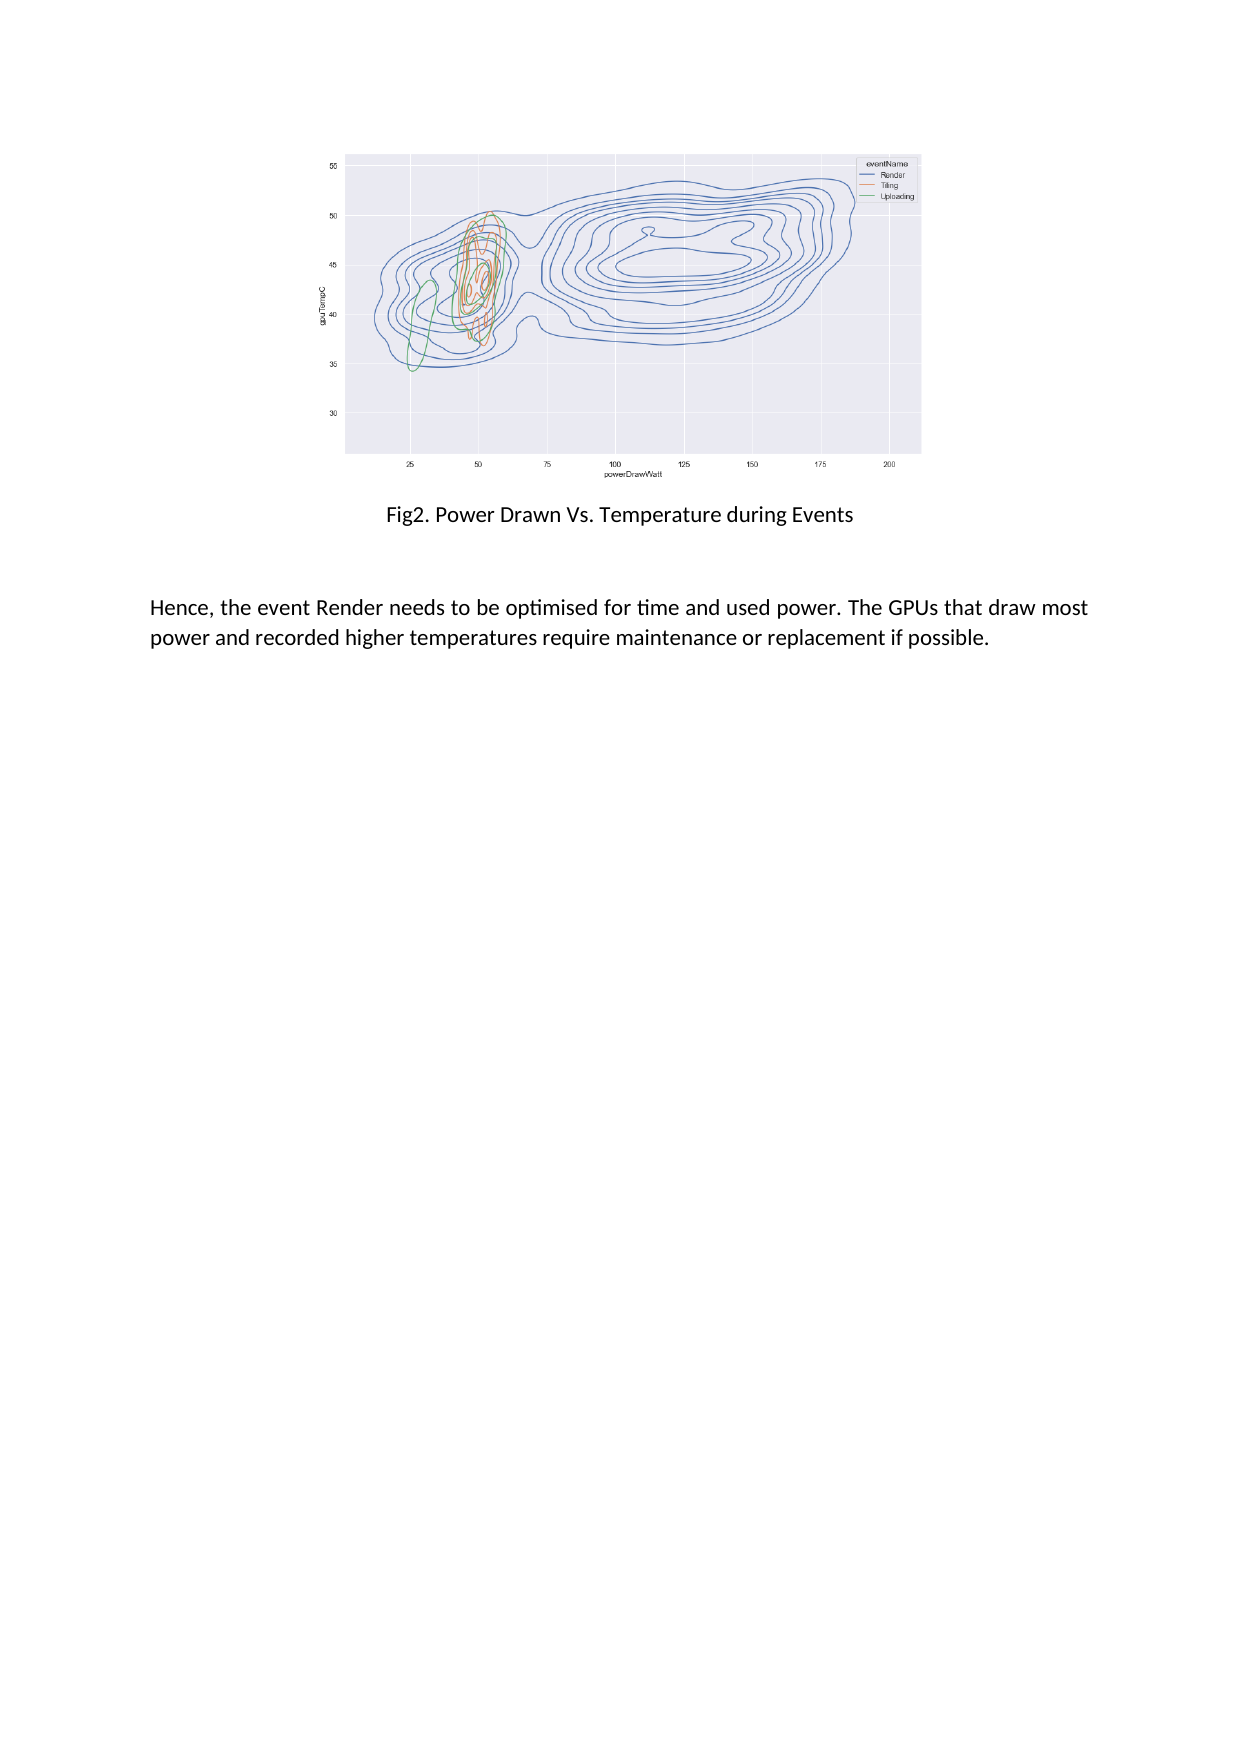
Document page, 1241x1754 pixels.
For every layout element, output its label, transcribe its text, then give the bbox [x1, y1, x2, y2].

list Fig2. Power Drawn Vs. Temperature during Events [150, 500, 1090, 528]
list Hence, the event Render needs to be optimised for time and used power. The GPUs that draw most power and recorded higher temperatures require maintenance or replacement if possible. [150, 593, 1090, 651]
